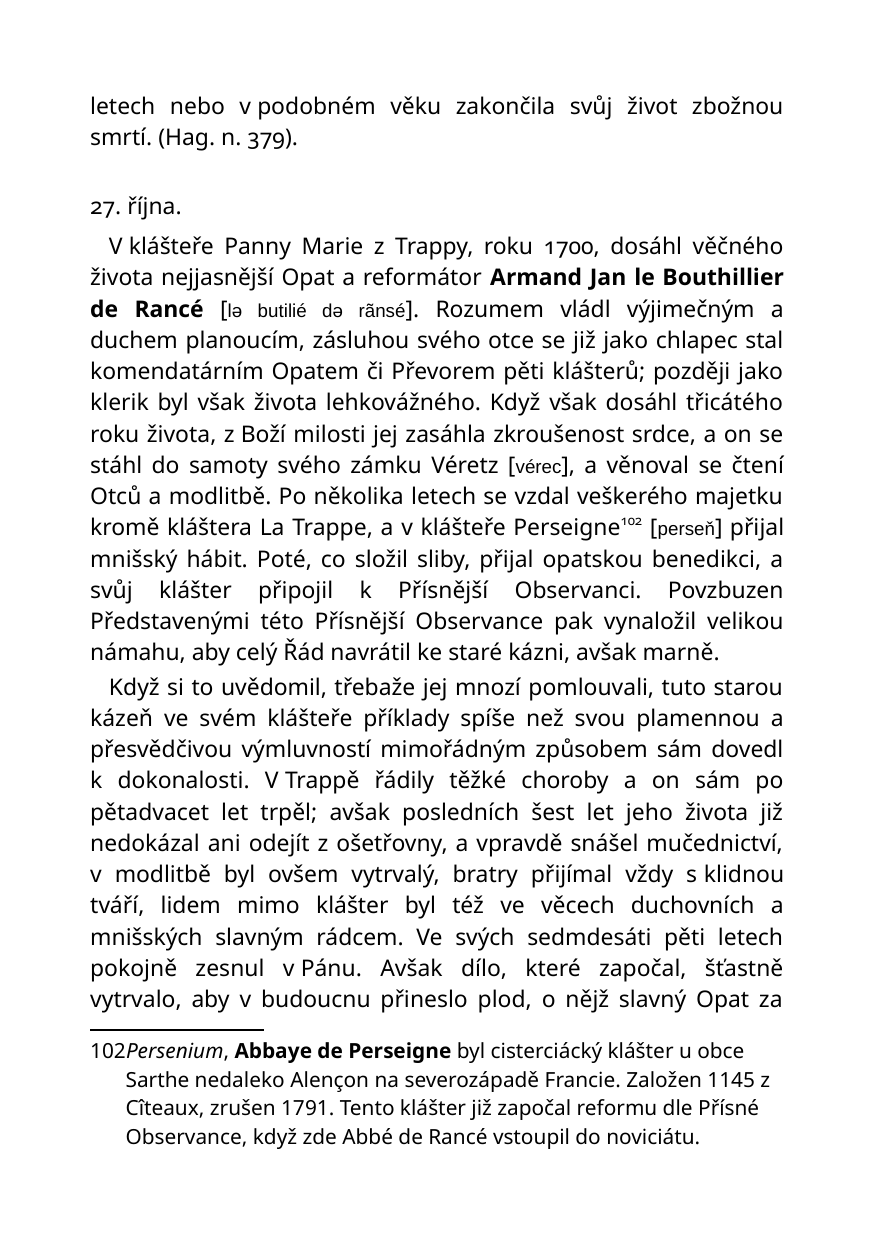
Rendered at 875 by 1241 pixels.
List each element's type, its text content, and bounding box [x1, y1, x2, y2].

text letech nebo v podobném věku zakončila svůj život zbožnou smrtí. (Hag. n. 379). [90, 90, 784, 152]
text V klášteře Panny Marie z Trappy, roku 1700, dosáhl věčného života nejjasnější Opat a reformátor Armand Jan le Bouthillier de Rancé [lə butilié də rãnsé]. Rozumem vládl výjimečným a duchem planoucím, zásluhou svého otce se již jako chlapec stal komendatárním Opatem či Převorem pěti klášterů; později jako klerik byl však života lehkovážného. Když však dosáhl třicátého roku života, z Boží milosti jej zasáhla zkroušenost srdce, a on se stáhl do samoty svého zámku Véretz [vérec], a věnoval se čtení Otců a modlitbě. Po několika letech se vzdal veškerého majetku kromě kláštera La Trappe, a v klášteře Perseigne [perseň] přijal mnišský hábit. Poté, co složil sliby, přijal opatskou benedikci, a svůj klášter připojil k Přísnější Observanci. Povzbuzen Představenými této Přísnější Observance pak vynaložil velikou námahu, aby celý Řád navrátil ke staré kázni, avšak marně. [90, 230, 784, 667]
text 27. října. [90, 190, 784, 221]
text Když si to uvědomil, třebaže jej mnozí pomlouvali, tuto starou kázeň ve svém klášteře příklady spíše než svou plamennou a přesvědčivou výmluvností mimořádným způsobem sám dovedl k dokonalosti. V Trappě řádily těžké choroby a on sám po pětadvacet let trpěl; avšak posledních šest let jeho života již nedokázal ani odejít z ošetřovny, a vpravdě snášel mučednictví, v modlitbě byl ovšem vytrvalý, bratry přijímal vždy s klidnou tváří, lidem mimo klášter byl též ve věcech duchovních a mnišských slavným rádcem. Ve svých sedmdesáti pěti letech pokojně zesnul v Pánu. Avšak dílo, které započal, šťastně vytrvalo, aby v budoucnu přineslo plod, o nějž slavný Opat za [90, 671, 784, 1014]
text Persenium, Abbaye de Perseigne byl cisterciácký klášter u obce Sarthe nedaleko Alençon na severozápadě Francie. Založen 1145 z Cîteaux, zrušen 1791. Tento klášter již započal reformu dle Přísné Observance, když zde Abbé de Rancé vstoupil do noviciátu. [90, 1036, 784, 1150]
